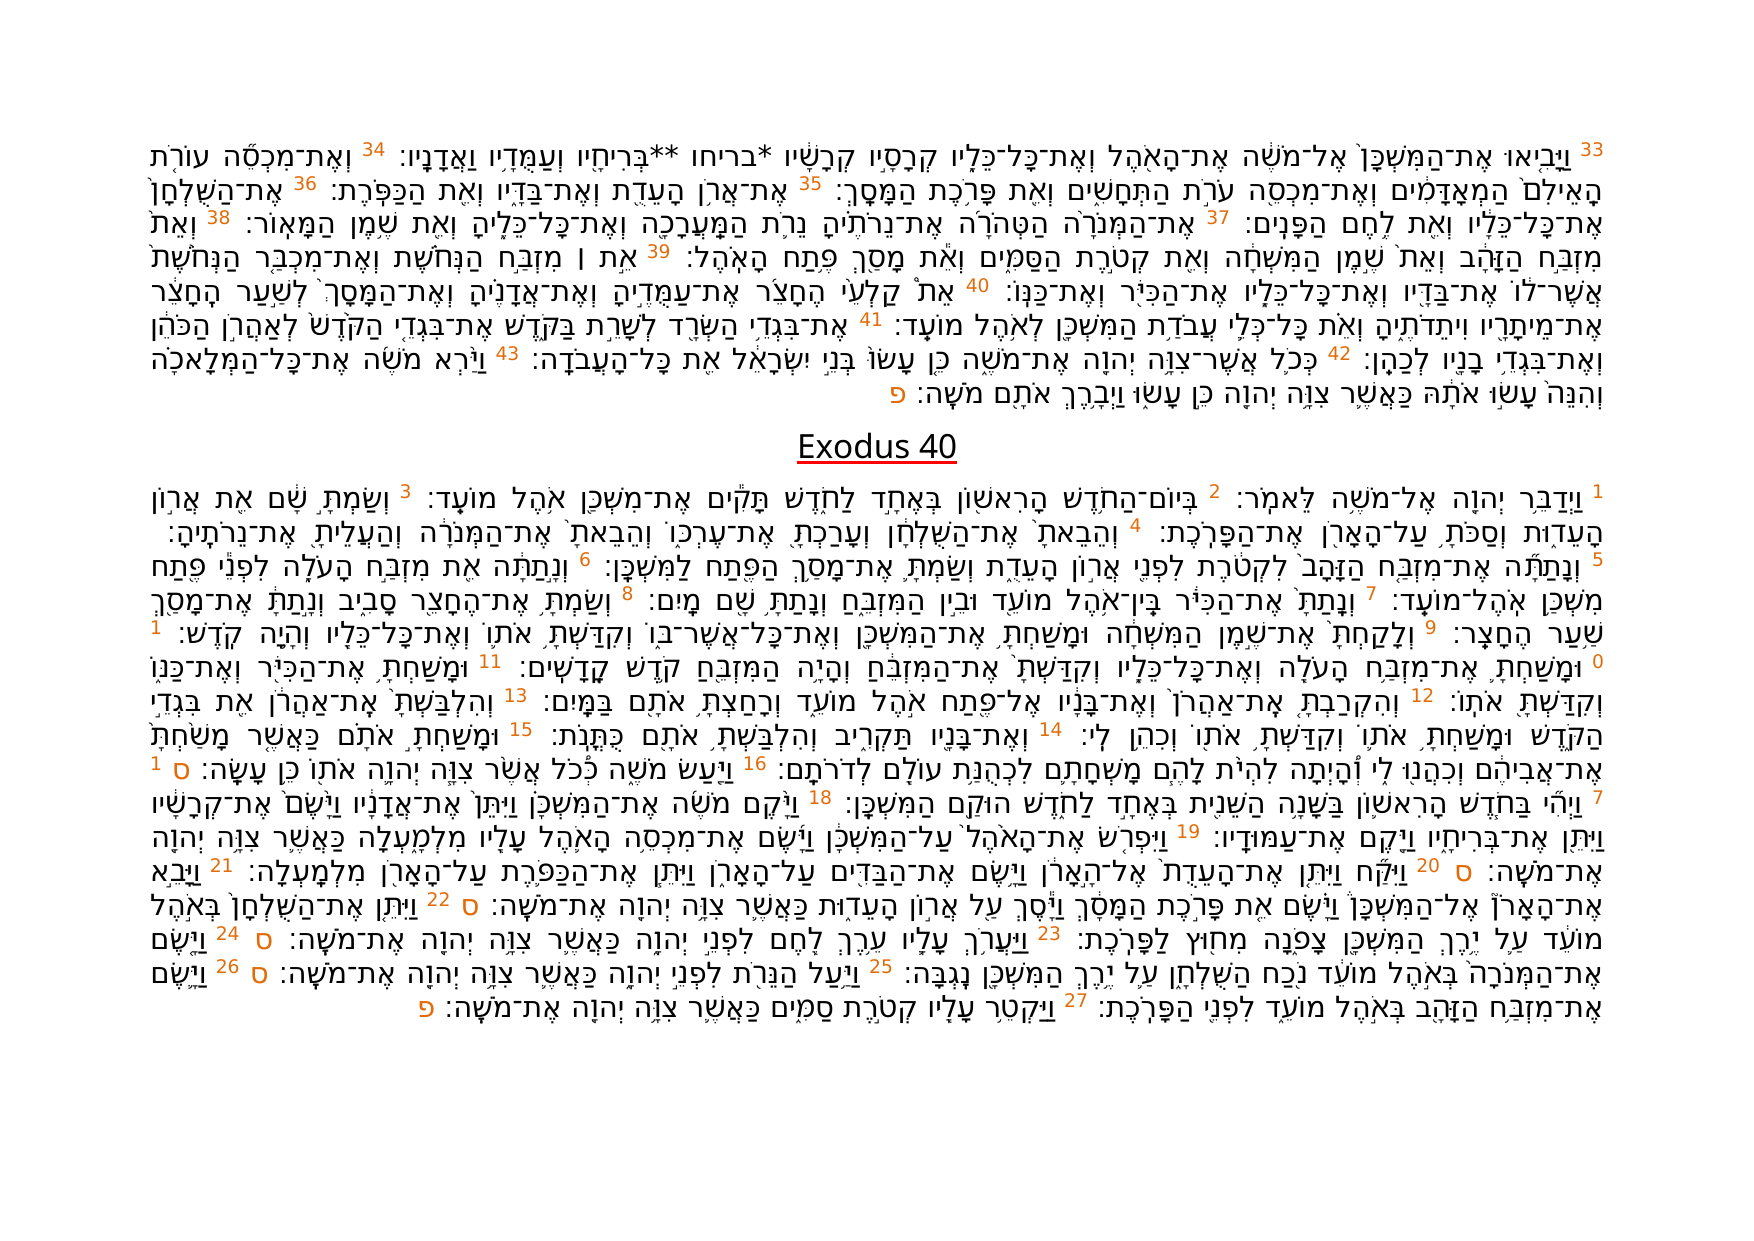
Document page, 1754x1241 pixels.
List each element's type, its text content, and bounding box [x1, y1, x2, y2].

text 1 וַיְדַבֵּ֥ר יְהוָ֖ה אֶל־מֹשֶׁ֥ה לֵּאמֹֽר׃ 2 בְּיוֹם־הַחֹ֥דֶשׁ הָרִאשׁ֖וֹן בְּאֶחָ֣ד לַחֹ֑דֶשׁ תָּקִ֕ים אֶת־מִשְׁכַּ֖ן אֹ֥הֶל מוֹעֵֽד׃ ‬‬‬3 וְשַׂמְתָּ֣ שָׁ֔ם אֵ֖ת אֲר֣וֹן הָעֵד֑וּת וְסַכֹּתָ֥ עַל־הָאָרֹ֖ן אֶת־הַפָּרֹֽכֶת׃ ‬‬‬4 וְהֵבֵאתָ֙ אֶת־הַשֻּׁלְחָ֔ן וְעָרַכְתָּ֖ אֶת־עֶרְכּ֑וֹ וְהֵבֵאתָ֙ אֶת־הַמְּנֹרָ֔ה וְהַעֲלֵיתָ֖ אֶת־נֵרֹתֶֽיהָ׃ ‬‬‬5 וְנָתַתָּ֞ה אֶת־מִזְבַּ֤ח הַזָּהָב֙ לִקְטֹ֔רֶת לִפְנֵ֖י אֲר֣וֹן הָעֵדֻ֑ת וְשַׂמְתָּ֛ אֶת־מָסַ֥ךְ הַפֶּ֖תַח לַמִּשְׁכָּֽן׃ ‬‬‬6 וְנָ֣תַתָּ֔ה אֵ֖ת מִזְבַּ֣ח הָעֹלָ֑ה לִפְנֵ֕י פֶּ֖תַח מִשְׁכַּ֥ן אֹֽהֶל־מוֹעֵֽד׃ ‬‬‬7 וְנָֽתַתָּ֙ אֶת־הַכִּיֹּ֔ר בֵּֽין־אֹ֥הֶל מוֹעֵ֖ד וּבֵ֣ין הַמִּזְבֵּ֑חַ וְנָתַתָּ֥ שָׁ֖ם מָֽיִם׃ ‬‬‬8 וְשַׂמְתָּ֥ אֶת־הֶחָצֵ֖ר סָבִ֑יב וְנָ֣תַתָּ֔ אֶת־מָסַ֖ךְ שַׁ֥עַר הֶחָצֵֽר׃ ‬‬‬9 וְלָקַחְתָּ֙ אֶת־שֶׁ֣מֶן הַמִּשְׁחָ֔ה וּמָשַׁחְתָּ֥ אֶת־הַמִּשְׁכָּ֖ן וְאֶת־כָּל־אֲשֶׁר־בּ֑וֹ וְקִדַּשְׁתָּ֥ אֹת֛וֹ וְאֶת־כָּל־כֵּלָ֖יו וְהָ֥יָה קֹֽדֶשׁ׃ ‬‬‬10 וּמָשַׁחְתָּ֛ אֶת־מִזְבַּ֥ח הָעֹלָ֖ה וְאֶת־כָּל־כֵּלָ֑יו וְקִדַּשְׁתָּ֙ אֶת־הַמִּזְבֵּ֔חַ וְהָיָ֥ה הַמִּזְבֵּ֖חַ קֹ֥דֶשׁ קֽ͏ָדָשִֽׁים׃ ‬‬‬11 וּמָשַׁחְתָּ֥ אֶת־הַכִּיֹּ֖ר וְאֶת־כַּנּ֑וֹ וְקִדַּשְׁתָּ֖ אֹתֽוֹ׃ ‬‬‬12 וְהִקְרַבְתָּ֤ אֶֽת־אַהֲרֹן֙ וְאֶת־בָּנָ֔יו אֶל־פֶּ֖תַח אֹ֣הֶל מוֹעֵ֑ד וְרָחַצְתָּ֥ אֹתָ֖ם בַּמָּֽיִם׃ ‬‬‬13 וְהִלְבַּשְׁתָּ֙ אֶֽת־אַהֲרֹ֔ן אֵ֖ת בִּגְדֵ֣י הַקֹּ֑דֶשׁ וּמָשַׁחְתָּ֥ אֹת֛וֹ וְקִדַּשְׁתָּ֥ אֹת֖וֹ וְכִהֵ֥ן לִֽי׃ ‬‬‬14 וְאֶת־בָּנָ֖יו תַּקְרִ֑יב וְהִלְבַּשְׁתָּ֥ אֹתָ֖ם כֻּתֳּנֹֽת׃ ‬‬‬15 וּמָשַׁחְתָּ֣ אֹתָ֗ם כַּאֲשֶׁ֤ר מָשַׁ֙חְתָּ֙ אֶת־אֲבִיהֶ֔ם וְכִהֲנ֖וּ לִ֑י וְ֠הָיְתָה לִהְיֹ֨ת לָהֶ֧ם מָשְׁחָתָ֛ם לִכְהֻנַּ֥ת עוֹלָ֖ם לְדֹרֹתָֽם׃ ‬‬‬16 וַיַּ֖עַשׂ מֹשֶׁ֑ה כְּ֠כֹל אֲשֶׁ֨ר צִוָּ֧ה יְהוָ֛ה אֹת֖וֹ כֵּ֥ן עָשָֽׂה׃ ס ‬‬‬17 וַיְהִ֞י בַּחֹ֧דֶשׁ הָרִאשׁ֛וֹן בַּשָּׁנָ֥ה הַשֵּׁנִ֖ית בְּאֶחָ֣ד לַחֹ֑דֶשׁ הוּקַ֖ם הַמִּשְׁכָּֽן׃ ‬‬‬18 וַיָּ֨קֶם מֹשֶׁ֜ה אֶת־הַמִּשְׁכָּ֗ן וַיִּתֵּן֙ אֶת־אֲדָנָ֔יו וַיָּ֙שֶׂם֙ אֶת־קְרָשָׁ֔יו וַיִּתֵּ֖ן אֶת־בְּרִיחָ֑יו וַיָּ֖קֶם אֶת־עַמּוּדָֽיו׃ ‬‬‬19 וַיִּפְרֹ֤שׂ אֶת־הָאֹ֙הֶל֙ עַל־הַמִּשְׁכָּ֔ן וַיָּ֜שֶׂם אֶת־מִכְסֵ֥ה הָאֹ֛הֶל עָלָ֖יו מִלְמָ֑עְלָה כַּאֲשֶׁ֛ר צִוָּ֥ה יְהוָ֖ה אֶת־מֹשֶֽׁה׃ ס ‬‬‬20 וַיִּקַּ֞ח וַיִּתֵּ֤ן אֶת־הָעֵדֻת֙ אֶל־הָ֣אָרֹ֔ן וַיָּ֥שֶׂם אֶת־הַבַּדִּ֖ים עַל־הָאָרֹ֑ן וַיִּתֵּ֧ן אֶת־הַכַּפֹּ֛רֶת עַל־הָאָרֹ֖ן מִלְמָֽעְלָה׃ ‬‬‬21 וַיָּבֵ֣א אֶת־הָאָרֹן֮ אֶל־הַמִּשְׁכָּן֒ וַיָּ֗שֶׂם אֵ֚ת פָּרֹ֣כֶת הַמָּסָ֔ךְ וַיָּ֕סֶךְ עַ֖ל אֲר֣וֹן הָעֵד֑וּת כַּאֲשֶׁ֛ר צִוָּ֥ה יְהוָ֖ה אֶת־מֹשֶֽׁה׃ ס ‬‬‬22 וַיִּתֵּ֤ן אֶת־הַשֻּׁלְחָן֙ בְּאֹ֣הֶל מוֹעֵ֔ד עַ֛ל יֶ֥רֶךְ הַמִּשְׁכָּ֖ן צָפֹ֑נָה מִח֖וּץ לַפָּרֹֽכֶת׃ ‬‬‬23 וַיַּעֲרֹ֥ךְ עָלָ֛יו עֵ֥רֶךְ לֶ֖חֶם לִפְנֵ֣י יְהוָ֑ה כַּאֲשֶׁ֛ר צִוָּ֥ה יְהוָ֖ה אֶת־מֹשֶֽׁה׃ ס ‬‬‬24 וַיָּ֤שֶׂם אֶת־הַמְּנֹרָה֙ בְּאֹ֣הֶל מוֹעֵ֔ד נֹ֖כַח הַשֻּׁלְחָ֑ן עַ֛ל יֶ֥רֶךְ הַמִּשְׁכָּ֖ן נֶֽגְבָּה׃ ‬‬‬25 וַיַּ֥עַל הַנֵּרֹ֖ת לִפְנֵ֣י יְהוָ֑ה כַּאֲשֶׁ֛ר צִוָּ֥ה יְהוָ֖ה אֶת־מֹשֶֽׁה׃ ס ‬‬‬26 וַיָּ֛שֶׂם אֶת־מִזְבַּ֥ח הַזָּהָ֖ב בְּאֹ֣הֶל מוֹעֵ֑ד לִפְנֵ֖י הַפָּרֹֽכֶת׃ ‬‬‬27 וַיַּקְטֵ֥ר עָלָ֖יו קְטֹ֣רֶת סַמִּ֑ים כַּאֲשֶׁ֛ר צִוָּ֥ה יְהוָ֖ה אֶת־מֹשֶֽׁה׃ פ ‬‬‬‬‬‬‬‬‬‬‬‬‬‬‬‬‬‬‬‬‬‬‬‬‬‬‬‬‬ [150, 481, 1604, 1024]
text 33 וַיָּבִ֤יאוּ אֶת־הַמִּשְׁכָּן֙ אֶל־מֹשֶׁ֔ה אֶת־הָאֹ֖הֶל וְאֶת־כָּל־כֵּלָ֑יו קְרָסָ֣יו קְרָשָׁ֔יו *בריחו **בְּרִיחָ֖יו וְעַמֻּדָ֥יו וַאֲדָנָֽיו׃ ‬‬‬34 וְאֶת־מִכְסֵ֞ה עוֹרֹ֤ת הָֽאֵילִם֙ הַמְאָדָּמִ֔ים וְאֶת־מִכְסֵ֖ה עֹרֹ֣ת הַתְּחָשִׁ֑ים וְאֵ֖ת פָּרֹ֥כֶת הַמָּסָֽךְ׃ ‬‬‬35 אֶת־אֲרֹ֥ן הָעֵדֻ֖ת וְאֶת־בַּדָּ֑יו וְאֵ֖ת הַכַּפֹּֽרֶת׃ ‬‬‬36 אֶת־הַשֻּׁלְחָן֙ אֶת־כָּל־כֵּלָ֔יו וְאֵ֖ת לֶ֥חֶם הַפָּנִֽים׃ ‬‬‬37 אֶת־הַמְּנֹרָ֨ה הַטְּהֹרָ֜ה אֶת־נֵרֹתֶ֗יהָ נֵרֹ֛ת הַמַּֽעֲרָכָ֖ה וְאֶת־כָּל־כֵּלֶ֑יהָ וְאֵ֖ת שֶׁ֥מֶן הַמָּאֽוֹר׃ ‬‬‬38 וְאֵת֙ מִזְבַּ֣ח הַזָּהָ֔ב וְאֵת֙ שֶׁ֣מֶן הַמִּשְׁחָ֔ה וְאֵ֖ת קְטֹ֣רֶת הַסַּמִּ֑ים וְאֵ֕ת מָסַ֖ךְ פֶּ֥תַח הָאֹֽהֶל׃ ‬‬‬39 אֵ֣ת ׀ מִזְבַּ֣ח הַנְּחֹ֗שֶׁת וְאֶת־מִכְבַּ֤ר הַנְּחֹ֙שֶׁת֙ אֲשֶׁר־ל֔וֹ אֶת־בַּדָּ֖יו וְאֶת־כָּל־כֵּלָ֑יו אֶת־הַכִּיֹּ֖ר וְאֶת־כַּנּֽוֹ׃ ‬‬‬40 אֵת֩ קַלְעֵ֨י הֶחָצֵ֜ר אֶת־עַמֻּדֶ֣יהָ וְאֶת־אֲדָנֶ֗יהָ וְאֶת־הַמָּסָךְ֙ לְשַׁ֣עַר הֶֽחָצֵ֔ר אֶת־מֵיתָרָ֖יו וִיתֵדֹתֶ֑יהָ וְאֵ֗ת כָּל־כְּלֵ֛י עֲבֹדַ֥ת הַמִּשְׁכָּ֖ן לְאֹ֥הֶל מוֹעֵֽד׃ ‬‬‬41 אֶת־בִּגְדֵ֥י הַשְּׂרָ֖ד לְשָׁרֵ֣ת בַּקֹּ֑דֶשׁ אֶת־בִּגְדֵ֤י הַקֹּ֙דֶשׁ֙ לְאַהֲרֹ֣ן הַכֹּהֵ֔ן וְאֶת־בִּגְדֵ֥י בָנָ֖יו לְכַהֵֽן׃ ‬‬‬42 כְּכֹ֛ל אֲשֶׁר־צִוָּ֥ה יְהוָ֖ה אֶת־מֹשֶׁ֑ה כֵּ֤ן עָשׂוּ֙ בְּנֵ֣י יִשְׂרָאֵ֔ל אֵ֖ת כָּל־הָעֲבֹדָֽה׃ ‬‬‬43 וַיַּ֨רְא מֹשֶׁ֜ה אֶת־כָּל־הַמְּלָאכָ֗ה וְהִנֵּה֙ עָשׂ֣וּ אֹתָ֔הּ כַּאֲשֶׁ֛ר צִוָּ֥ה יְהוָ֖ה כֵּ֣ן עָשׂ֑וּ וַיְבָ֥רֶךְ אֹתָ֖ם מֹשֶֽׁה׃ פ ‬‬‬‬‬‬‬‬‬‬‬‬‬‬ [150, 139, 1604, 411]
text Exodus 40 [150, 423, 1604, 468]
